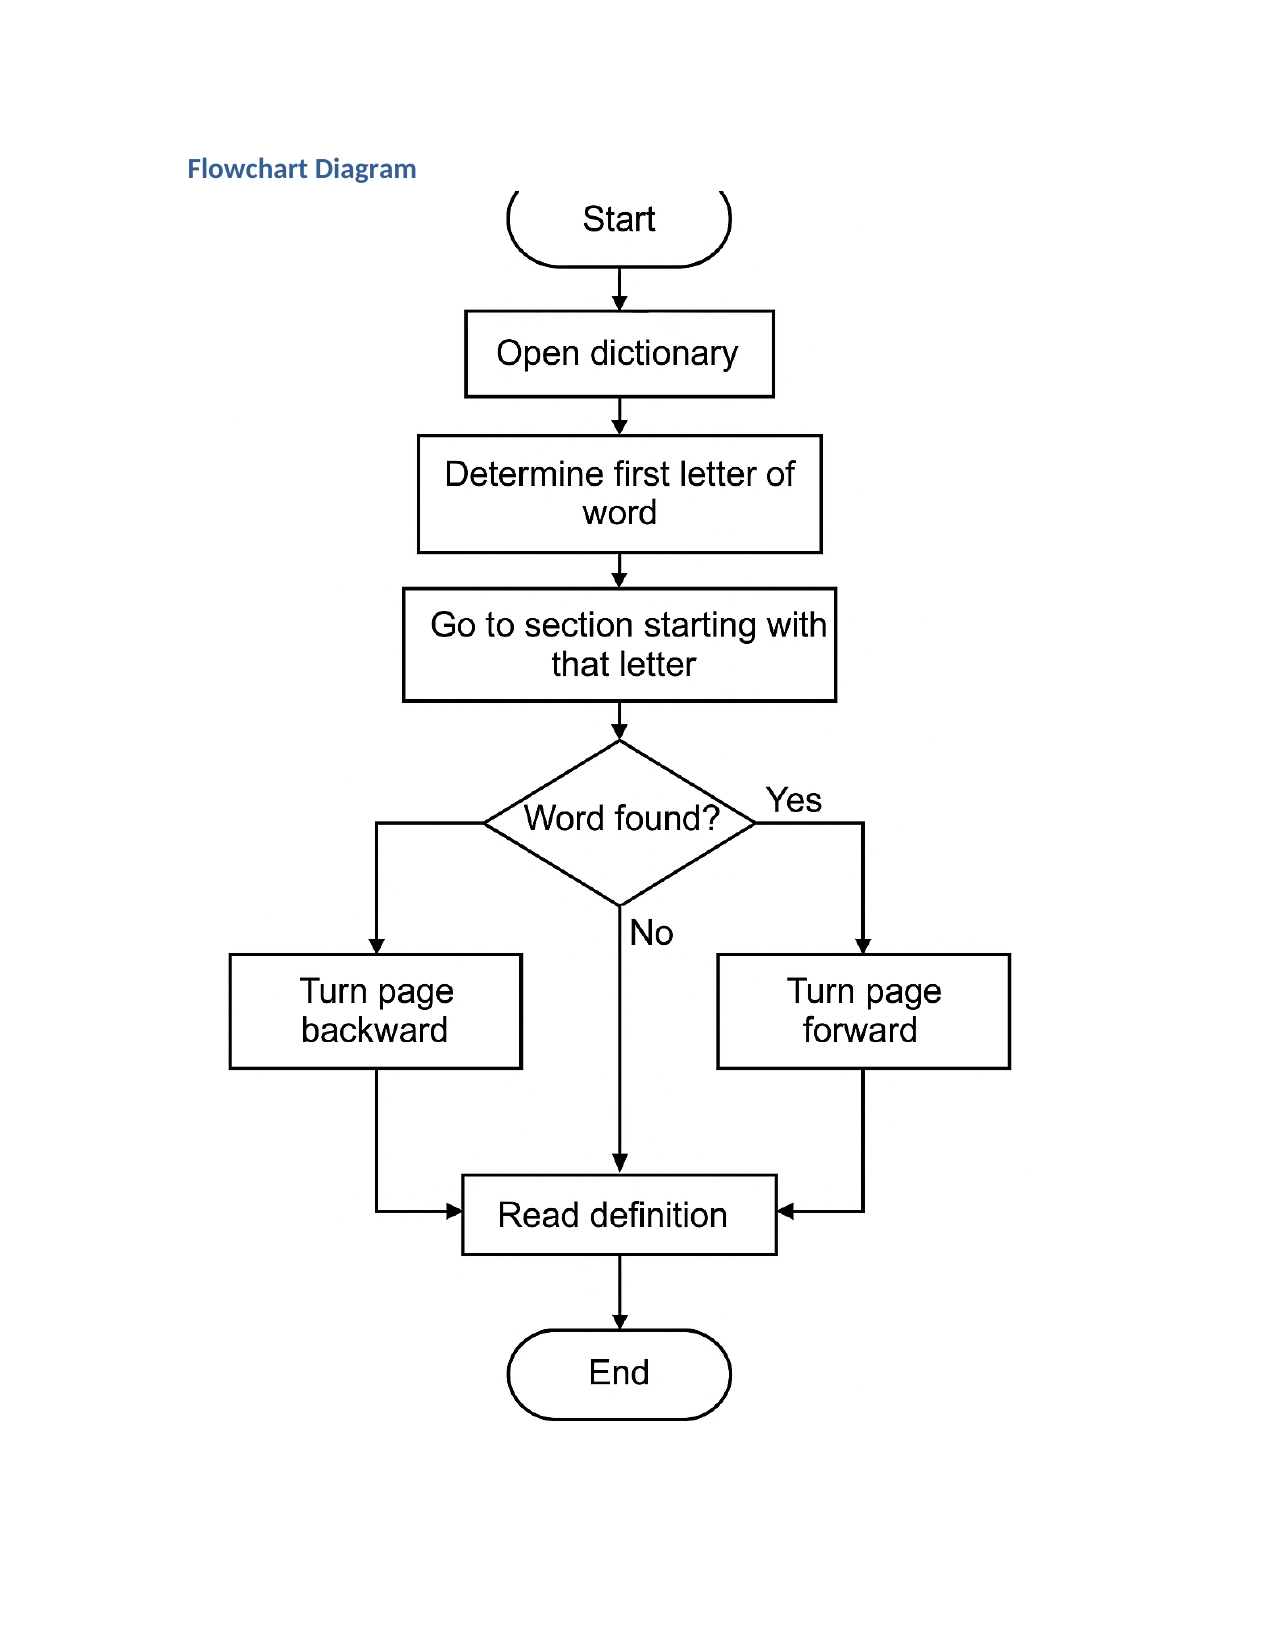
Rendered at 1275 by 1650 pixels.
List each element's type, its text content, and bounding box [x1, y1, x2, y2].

subtitle Flowchart Diagram [187, 150, 1087, 186]
picture [206, 191, 1032, 1429]
